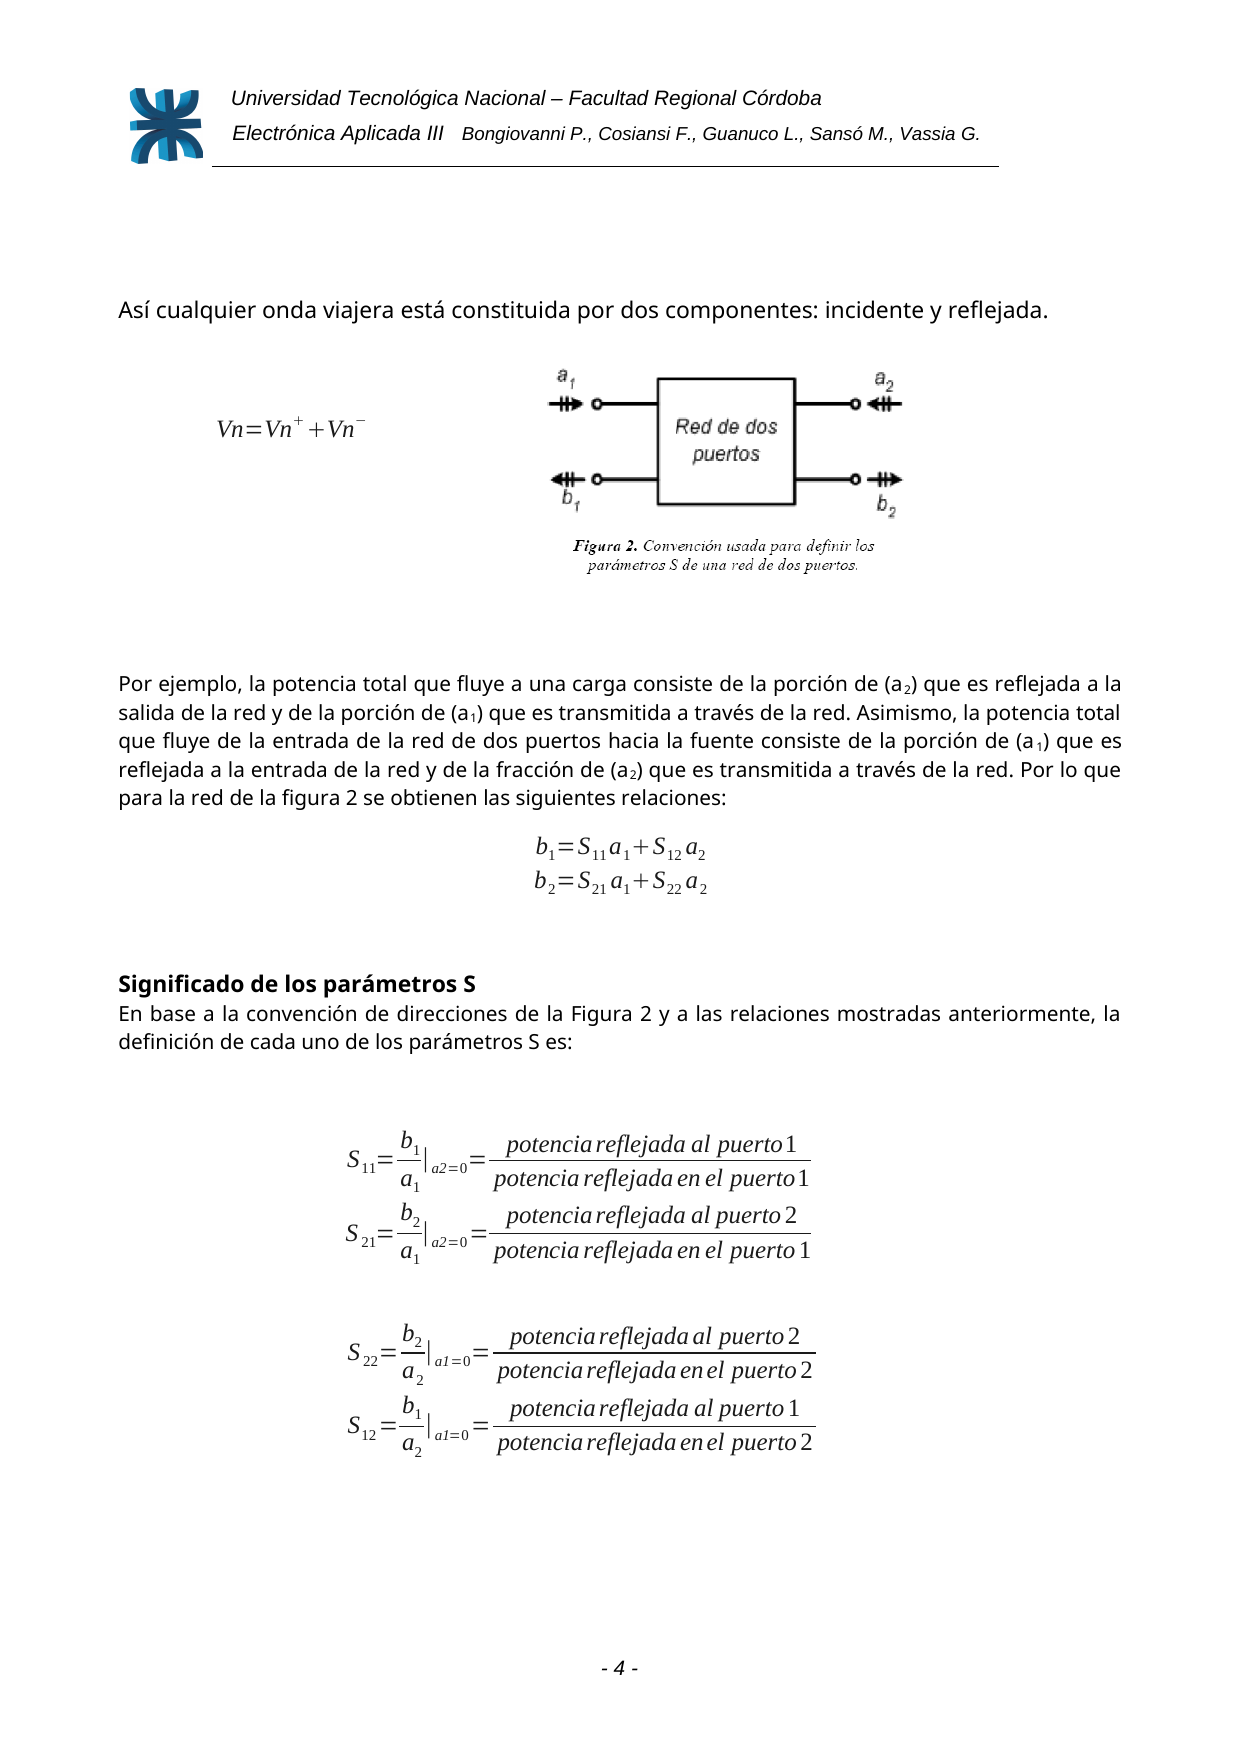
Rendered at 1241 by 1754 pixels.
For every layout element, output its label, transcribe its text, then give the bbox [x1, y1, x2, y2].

text Por ejemplo, la potencia total que fluye a una carga consiste de la porción de (a2) que es reflejada a la salida de la red y de la porción de (a1) que es transmitida a través de la red. Asimismo, la potencia total que fluye de la entrada de la red de dos puertos hacia la fuente consiste de la porción de (a1) que es reflejada a la entrada de la red y de la fracción de (a2) que es transmitida a través de la red. Por lo que para la red de la figura 2 se obtienen las siguientes relaciones: [118, 669, 1122, 812]
picture [129, 88, 203, 164]
text Significado de los parámetros S [118, 968, 1122, 999]
text Así cualquier onda viajera está constituida por dos componentes: incidente y reflejada. [118, 294, 1122, 326]
text En base a la convención de direcciones de la Figura 2 y a las relaciones mostradas anteriormente, la definición de cada uno de los parámetros S es: [118, 999, 1122, 1056]
